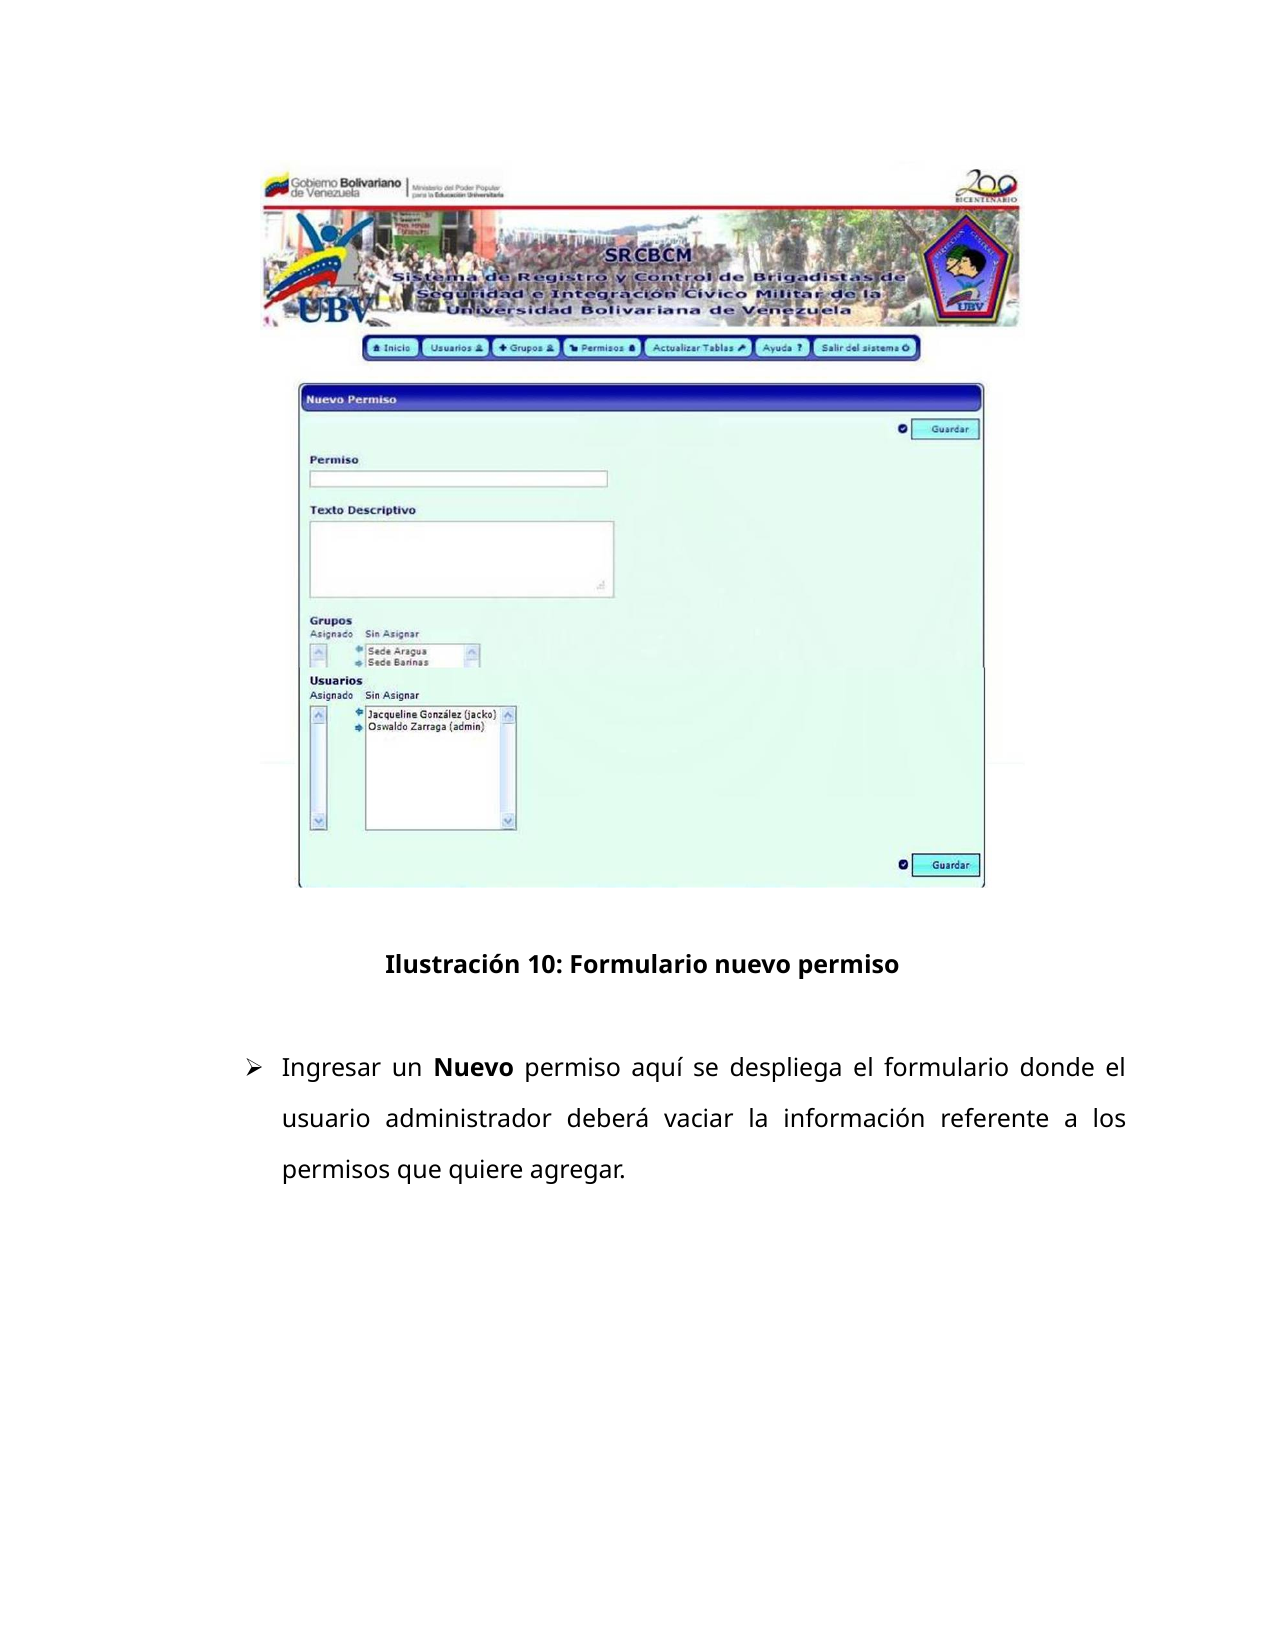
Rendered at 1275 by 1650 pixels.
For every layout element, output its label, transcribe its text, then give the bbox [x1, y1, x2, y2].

list Ingresar un Nuevo permiso aquí se despliega el formulario donde el usuario administrador deberá vaciar la información referente a los permisos que quiere agregar. [244, 1049, 1127, 1185]
text Ilustración 10: Formulario nuevo permiso [260, 947, 1025, 981]
picture [259, 160, 1025, 888]
